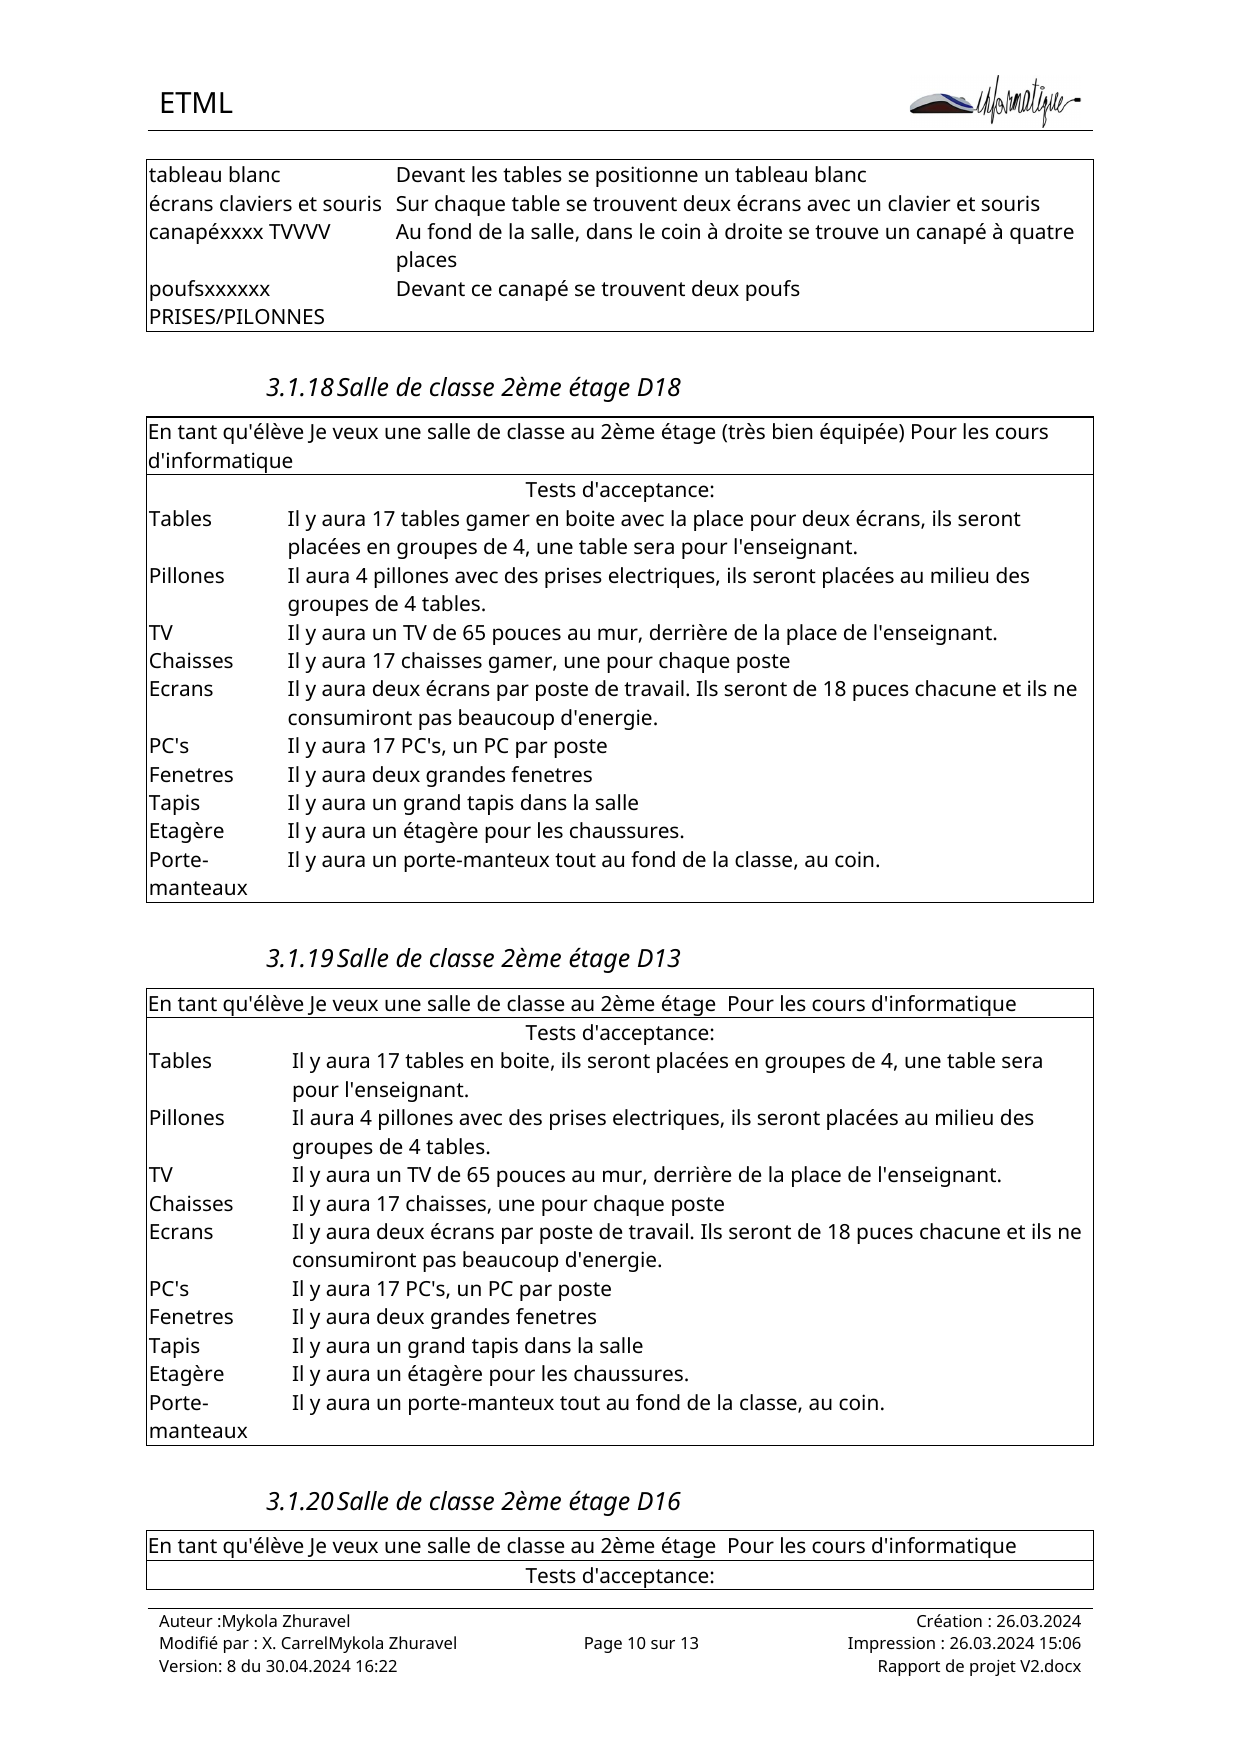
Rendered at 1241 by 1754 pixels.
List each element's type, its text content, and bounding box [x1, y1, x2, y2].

table_cell Il y aura deux écrans par poste de travail. Ils seront de 18 puces chacune et ils ne consumiront pas beaucoup d'energie. [286, 675, 1092, 731]
table_cell Tests d'acceptance: [147, 1018, 1093, 1445]
table_cell Il aura 4 pillones avec des prises electriques, ils seront placées au milieu des groupes de 4 tables. [286, 561, 1092, 618]
table_cell Il y aura deux grandes fenetres [291, 1303, 1092, 1331]
table_cell Il aura 4 pillones avec des prises electriques, ils seront placées au milieu des groupes de 4 tables. [291, 1104, 1092, 1160]
table_cell Etagère [148, 817, 286, 845]
subtitle Salle de classe 2ème étage D13 [266, 941, 1092, 975]
table_header Tables [148, 1047, 291, 1103]
table_cell Porte-manteaux [148, 1388, 291, 1445]
table_cell Il y aura un TV de 65 pouces au mur, derrière de la place de l'enseignant. [286, 618, 1092, 646]
table_cell poufsxxxxxx PRISES/PILONNES [148, 274, 394, 331]
table_cell canapéxxxx TVVVV [148, 217, 394, 274]
table_cell Il y aura un étagère pour les chaussures. [291, 1359, 1092, 1388]
table_cell PC's [148, 731, 286, 760]
table_cell Devant les tables se positionne un tableau blanc [395, 160, 1092, 189]
table_header Il y aura 17 tables gamer en boite avec la place pour deux écrans, ils seront placées en groupes de 4, une table sera pour l'enseignant. [286, 504, 1092, 561]
table_cell Etagère [148, 1359, 291, 1388]
table_cell écrans claviers et souris [148, 189, 394, 217]
table_cell Il y aura un porte-manteux tout au fond de la classe, au coin. [286, 845, 1092, 902]
table_cell Fenetres [148, 760, 286, 788]
table_cell Il y aura deux grandes fenetres [286, 760, 1092, 788]
table_cell Chaisses [148, 646, 286, 674]
table_cell Il y aura 17 PC's, un PC par poste [286, 731, 1092, 760]
table_cell Il y aura un TV de 65 pouces au mur, derrière de la place de l'enseignant. [291, 1160, 1092, 1189]
table_header En tant qu'élève Je veux une salle de classe au 2ème étage Pour les cours d'informatique [147, 1531, 1093, 1560]
table_cell Ecrans [148, 675, 286, 731]
table_cell Au fond de la salle, dans le coin à droite se trouve un canapé à quatre places [395, 217, 1092, 274]
table_cell Ecrans [148, 1217, 291, 1274]
table_cell Il y aura un grand tapis dans la salle [286, 788, 1092, 817]
table_cell Fenetres [148, 1303, 291, 1331]
table_cell Chaisses [148, 1189, 291, 1217]
table_cell Il y aura un étagère pour les chaussures. [286, 817, 1092, 845]
subtitle Salle de classe 2ème étage D18 [266, 370, 1092, 404]
table_cell Sur chaque table se trouvent deux écrans avec un clavier et souris [395, 189, 1092, 217]
table_cell Devant ce canapé se trouvent deux poufs [395, 274, 1092, 331]
table_cell tableau blanc [148, 160, 394, 189]
table_cell Il y aura un grand tapis dans la salle [291, 1331, 1092, 1359]
table_cell Pillones [148, 561, 286, 618]
picture [909, 75, 1082, 128]
table_header En tant qu'élève Je veux une salle de classe au 2ème étage Pour les cours d'informatique [147, 989, 1093, 1017]
table_cell Tapis [148, 1331, 291, 1359]
table_cell Pillones [148, 1104, 291, 1160]
table_cell Il y aura 17 PC's, un PC par poste [291, 1274, 1092, 1302]
table_header Il y aura 17 tables en boite, ils seront placées en groupes de 4, une table sera pour l'enseignant. [291, 1047, 1092, 1103]
table_cell Il y aura 17 chaisses, une pour chaque poste [291, 1189, 1092, 1217]
table_cell Il y aura 17 chaisses gamer, une pour chaque poste [286, 646, 1092, 674]
table_header En tant qu'élève Je veux une salle de classe au 2ème étage (très bien équipée) Pour les cours d'informatique [147, 418, 1093, 474]
subtitle Salle de classe 2ème étage D16 [266, 1484, 1092, 1518]
table_cell Tapis [148, 788, 286, 817]
table_cell PC's [148, 1274, 291, 1302]
table_cell Il y aura deux écrans par poste de travail. Ils seront de 18 puces chacune et ils ne consumiront pas beaucoup d'energie. [291, 1217, 1092, 1274]
table_cell Il y aura un porte-manteux tout au fond de la classe, au coin. [291, 1388, 1092, 1445]
table_cell TV [148, 618, 286, 646]
table_header Tables [148, 504, 286, 561]
table_cell TV [148, 1160, 291, 1189]
table_cell Tests d'acceptance: [147, 1561, 1093, 1589]
table_cell Tests d'acceptance: [147, 475, 1093, 902]
table_cell Porte-manteaux [148, 845, 286, 902]
